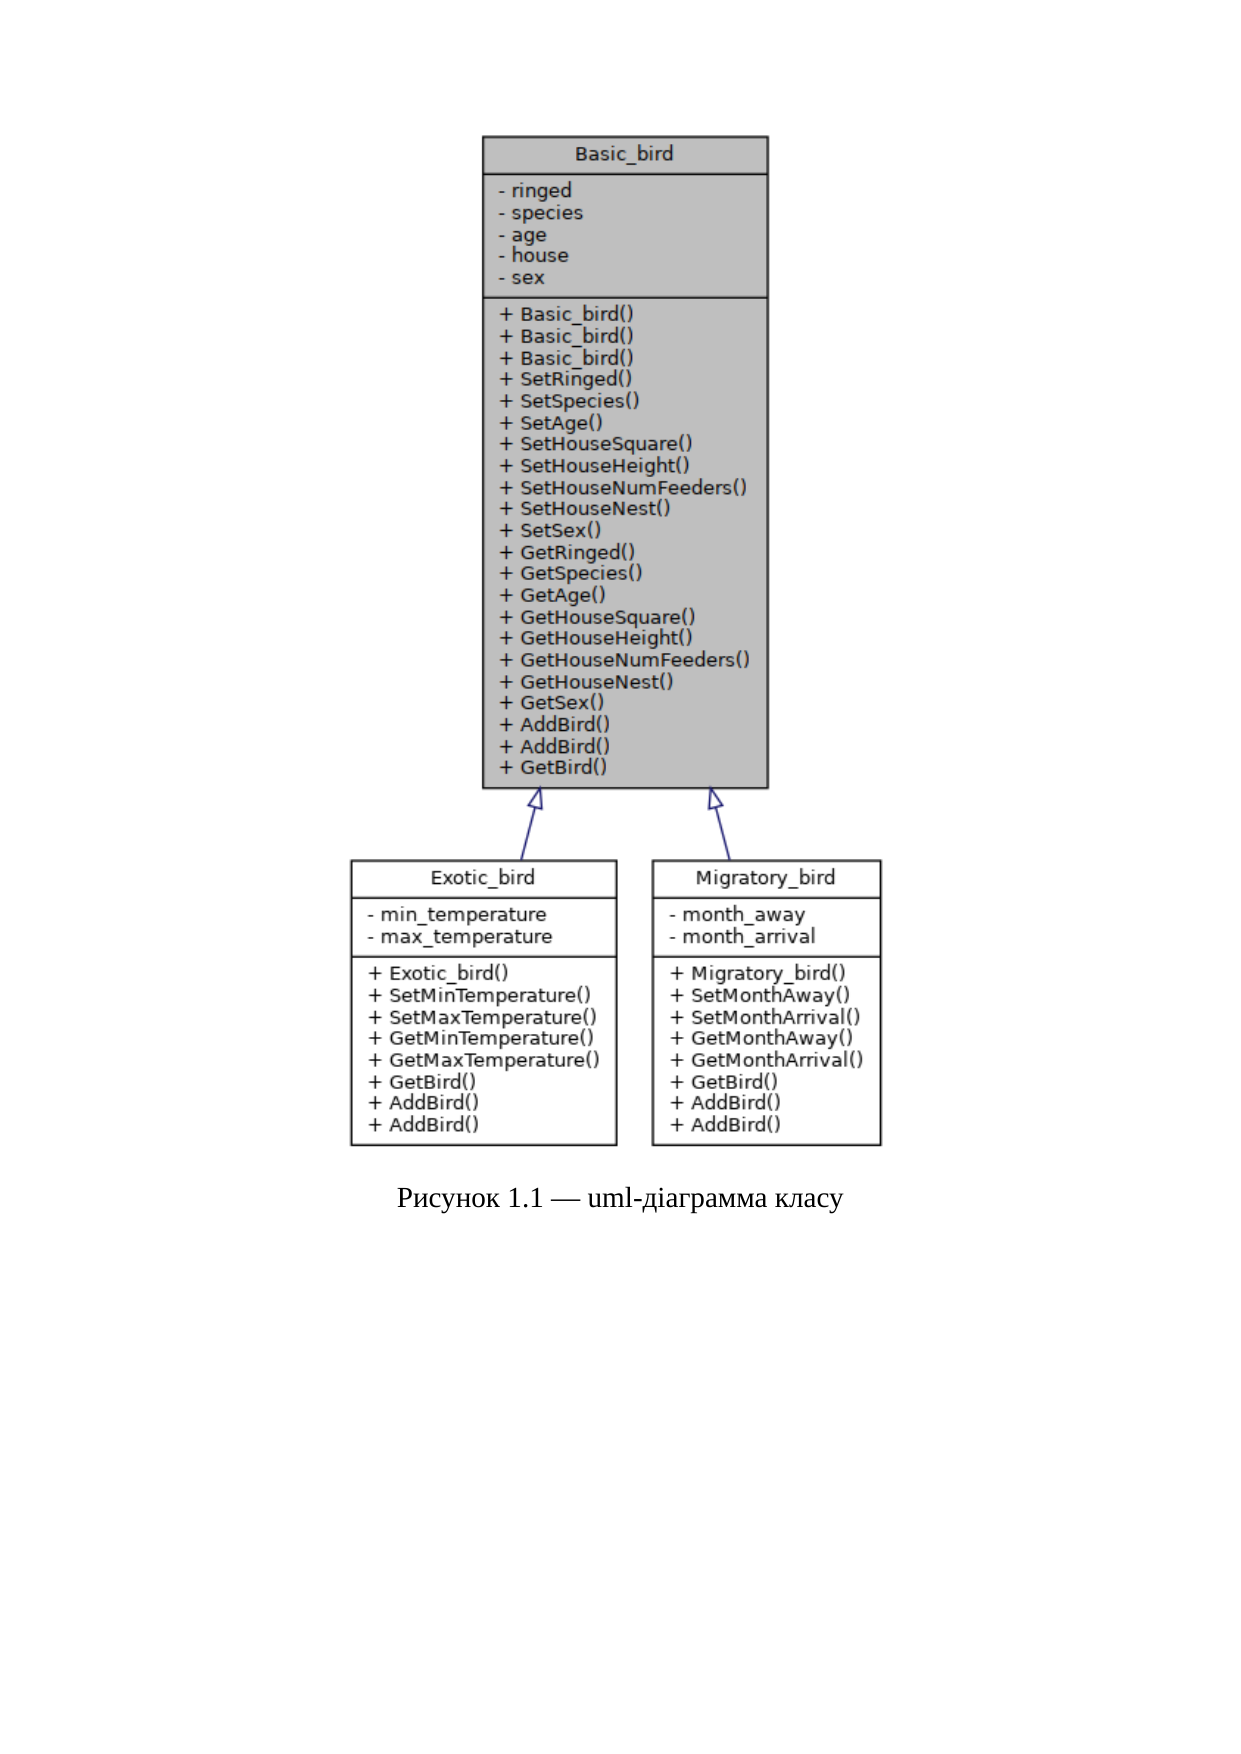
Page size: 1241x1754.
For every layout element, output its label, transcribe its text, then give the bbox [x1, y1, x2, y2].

picture [338, 118, 902, 1164]
text Рисунок 1.1 — uml-діаграмма класу [118, 1181, 1122, 1214]
